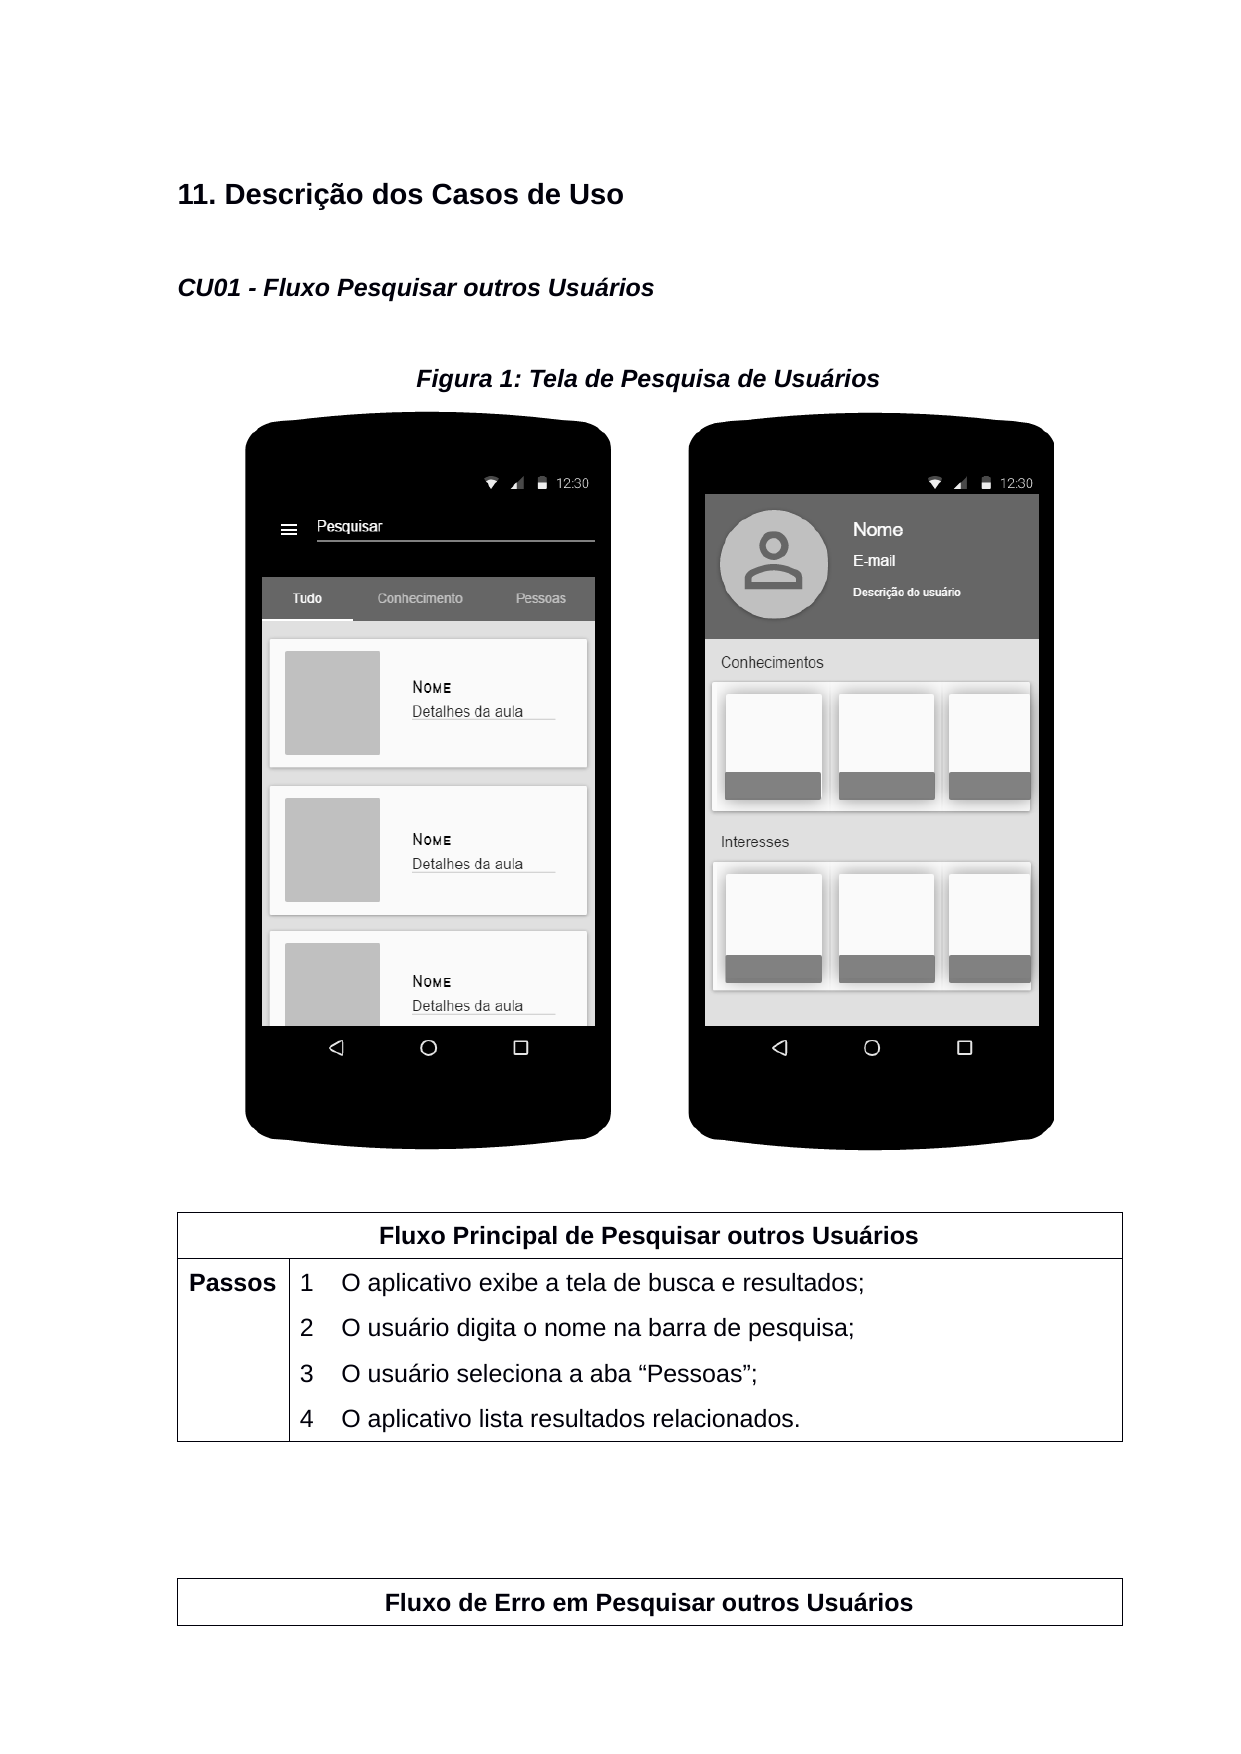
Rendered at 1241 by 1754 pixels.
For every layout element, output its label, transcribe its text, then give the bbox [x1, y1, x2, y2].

table_header Fluxo Principal de Pesquisar outros Usuários [178, 1213, 1122, 1258]
table_cell Passos [178, 1259, 289, 1441]
text 11. Descrição dos Casos de Uso [177, 177, 1122, 211]
text Figura 1: Tela de Pesquisa de Usuários [177, 364, 1122, 392]
table_cell O aplicativo exibe a tela de busca e resultados; O usuário digita o nome na barra de pesquisa; O usuário seleciona a aba “Pessoas”; O aplicativo lista resultados relacionados. [290, 1259, 1122, 1441]
picture [688, 409, 1054, 1152]
text CU01 - Fluxo Pesquisar outros Usuários [177, 273, 1122, 302]
table_header Fluxo de Erro em Pesquisar outros Usuários [178, 1579, 1122, 1625]
picture [245, 409, 611, 1152]
